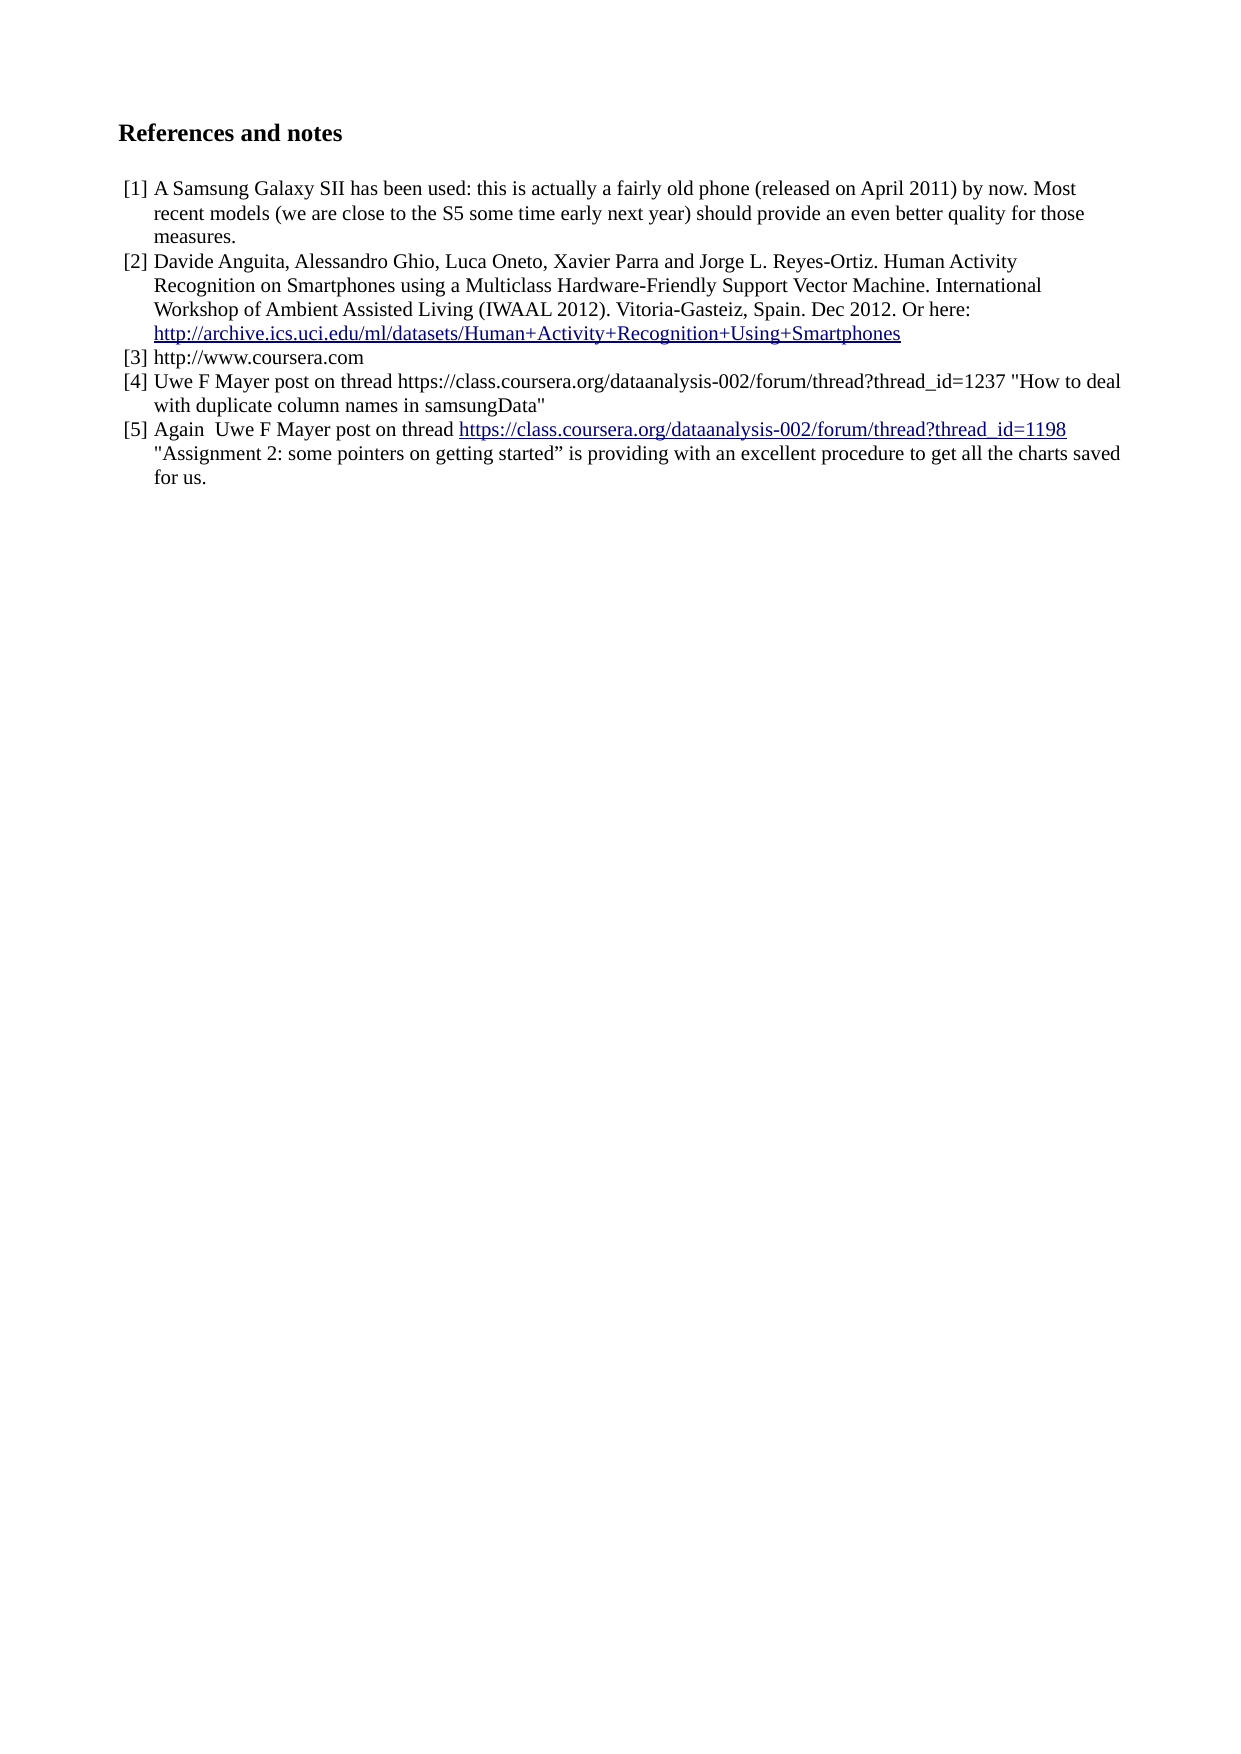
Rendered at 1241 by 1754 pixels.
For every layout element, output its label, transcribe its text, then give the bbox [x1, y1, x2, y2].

text http://www.coursera.com [118, 345, 1122, 369]
text Again Uwe F Mayer post on thread https://class.coursera.org/dataanalysis-002/forum/thread?thread_id=1198 "Assignment 2: some pointers on getting started” is providing with an excellent procedure to get all the charts saved for us. [118, 417, 1122, 489]
text A Samsung Galaxy SII has been used: this is actually a fairly old phone (released on April 2011) by now. Most recent models (we are close to the S5 some time early next year) should provide an even better quality for those measures. [118, 176, 1122, 248]
text Davide Anguita, Alessandro Ghio, Luca Oneto, Xavier Parra and Jorge L. Reyes-Ortiz. Human Activity Recognition on Smartphones using a Multiclass Hardware-Friendly Support Vector Machine. International Workshop of Ambient Assisted Living (IWAAL 2012). Vitoria-Gasteiz, Spain. Dec 2012. Or here: http://archive.ics.uci.edu/ml/datasets/Human+Activity+Recognition+Using+Smartphones [118, 248, 1122, 345]
text Uwe F Mayer post on thread https://class.coursera.org/dataanalysis-002/forum/thread?thread_id=1237 "How to deal with duplicate column names in samsungData" [118, 369, 1122, 417]
